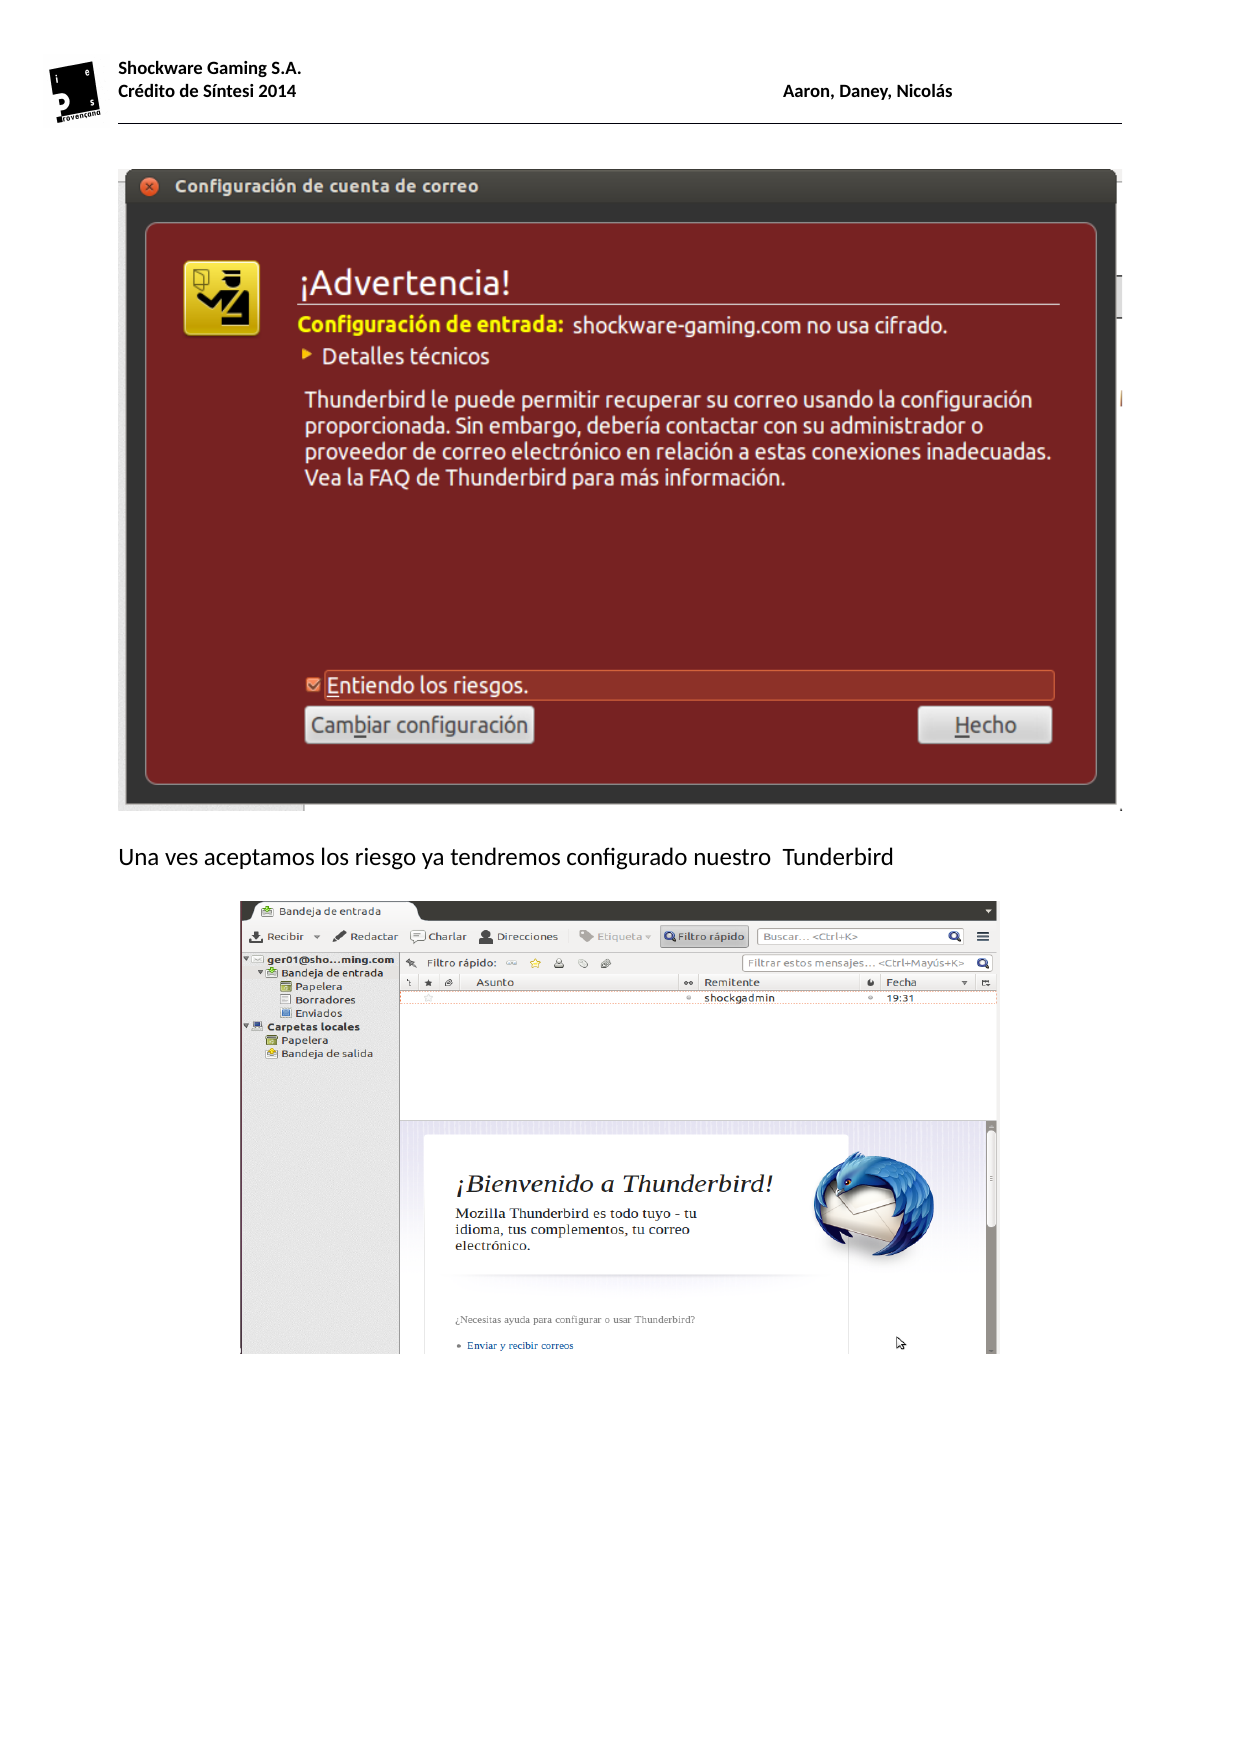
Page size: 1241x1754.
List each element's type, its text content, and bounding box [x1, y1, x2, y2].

text Una ves aceptamos los riesgo ya tendremos configurado nuestro Tunderbird [118, 841, 1122, 871]
picture [240, 901, 1000, 1354]
picture [43, 54, 110, 128]
picture [118, 169, 1123, 811]
